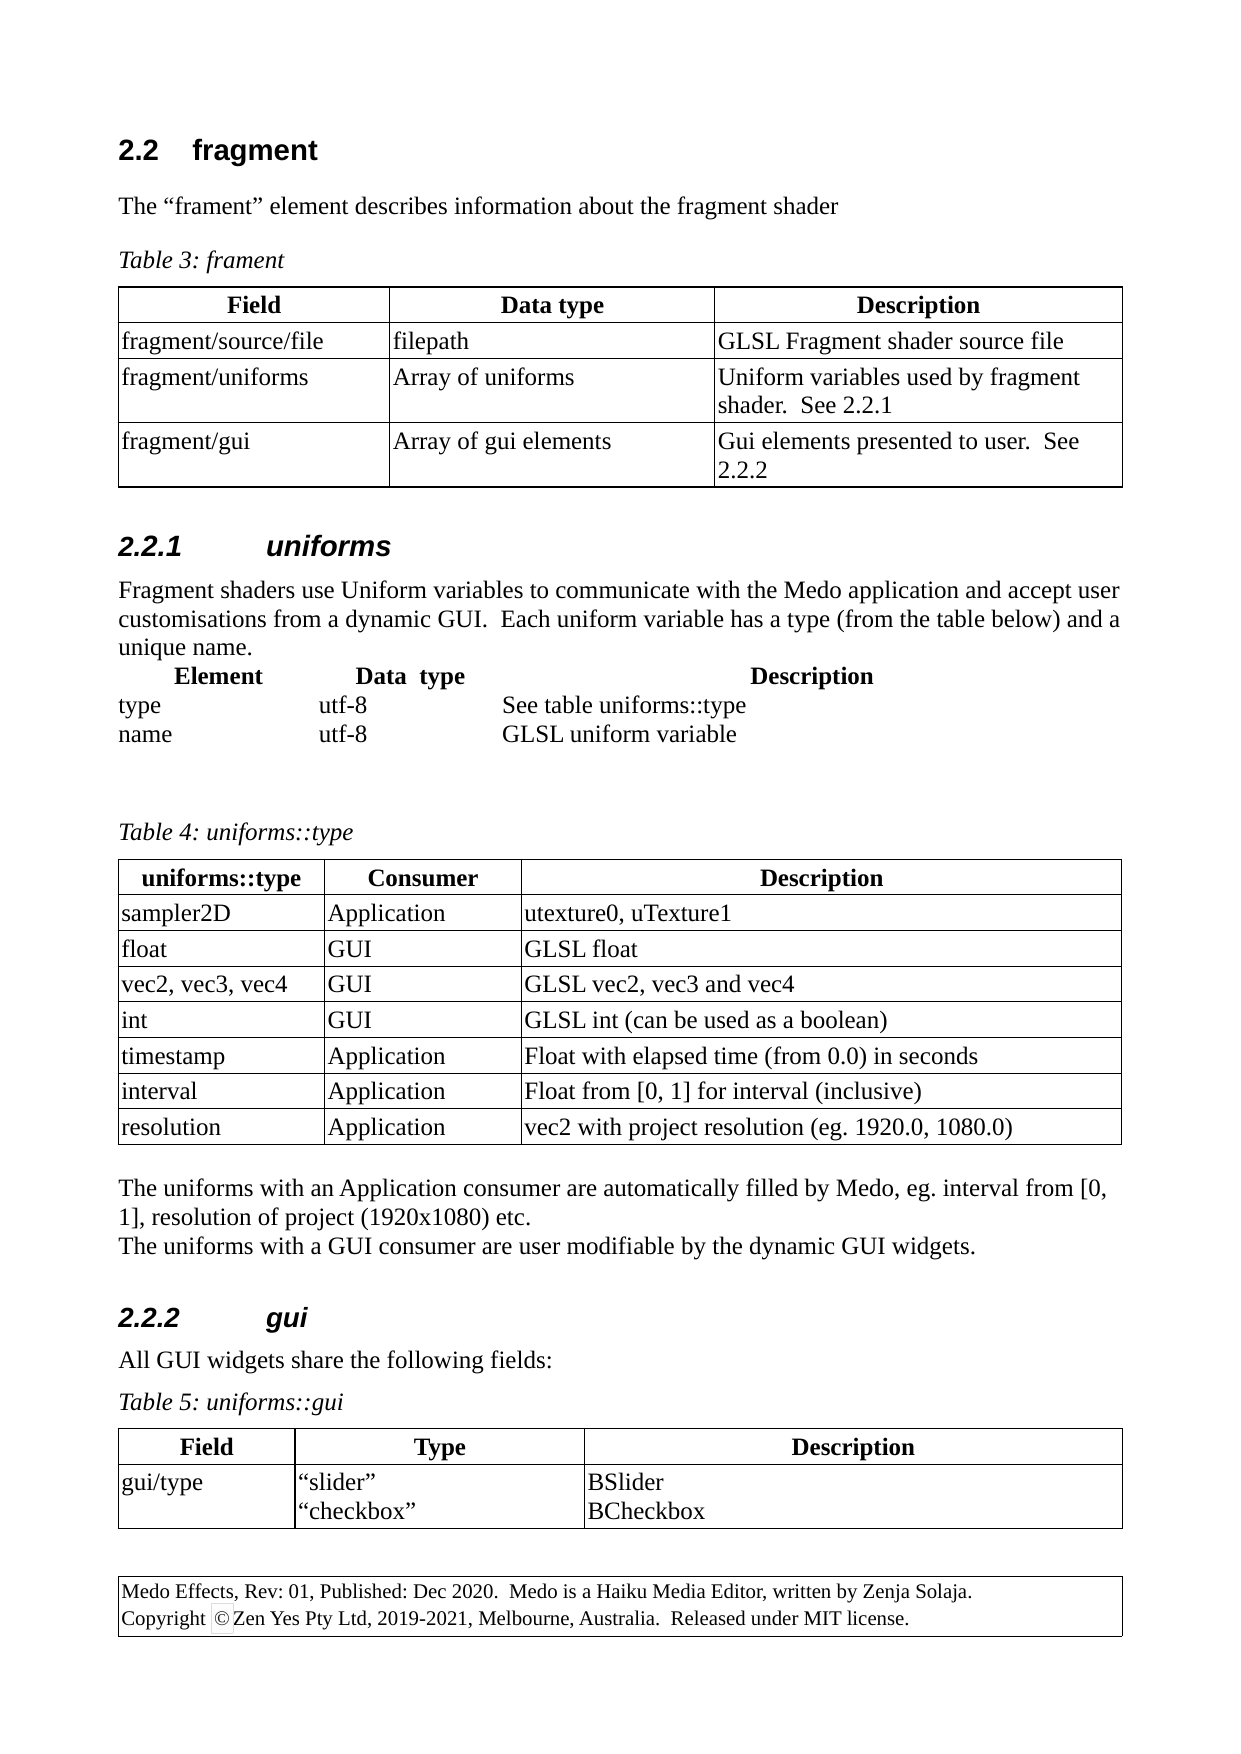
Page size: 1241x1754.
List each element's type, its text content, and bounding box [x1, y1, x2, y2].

table_header Element [118, 661, 319, 690]
table_cell GUI [325, 931, 521, 966]
text The “frament” element describes information about the fragment shader [118, 191, 1122, 220]
table_cell Float with elapsed time (from 0.0) in seconds [522, 1038, 1121, 1072]
table_cell Application [325, 1109, 521, 1144]
table_cell See table uniforms::type [502, 690, 1122, 719]
subtitle 2.2.1 uniforms [118, 529, 1122, 562]
table_cell Float from [0, 1] for interval (inclusive) [522, 1074, 1121, 1108]
table_cell GUI [325, 967, 521, 1001]
table_cell int [119, 1002, 324, 1037]
text Table 5: uniforms::gui [118, 1387, 1122, 1415]
table_cell Application [325, 895, 521, 930]
table_header Description [715, 288, 1122, 322]
text All GUI widgets share the following fields: [118, 1345, 1122, 1374]
table_cell sampler2D [119, 895, 324, 930]
text Table 3: frament [118, 245, 1122, 274]
table_cell filepath [390, 323, 714, 358]
table_header Type [296, 1429, 584, 1463]
subtitle 2.2.2 gui [118, 1301, 1122, 1333]
table_cell GLSL int (can be used as a boolean) [522, 1002, 1121, 1037]
table_cell name [118, 719, 319, 747]
table_cell fragment/uniforms [119, 359, 389, 422]
table_cell Uniform variables used by fragment shader. See 2.2.1 [715, 359, 1122, 422]
table_header Field [119, 1429, 294, 1463]
table_cell interval [119, 1074, 324, 1108]
table_cell fragment/gui [119, 423, 389, 486]
text Fragment shaders use Uniform variables to communicate with the Medo application and accept user customisations from a dynamic GUI. Each uniform variable has a type (from the table below) and a unique name. [118, 575, 1122, 661]
table_header Description [585, 1429, 1122, 1463]
table_cell utf-8 [319, 690, 502, 719]
table_header uniforms::type [119, 860, 324, 894]
table_cell Application [325, 1074, 521, 1108]
table_header Field [119, 288, 389, 322]
table_header Data type [319, 661, 502, 690]
table_cell timestamp [119, 1038, 324, 1072]
table_cell resolution [119, 1109, 324, 1144]
table_cell Array of uniforms [390, 359, 714, 422]
table_header Description [502, 661, 1122, 690]
text The uniforms with an Application consumer are automatically filled by Medo, eg. interval from [0, 1], resolution of project (1920x1080) etc. [118, 1173, 1122, 1231]
table_cell utexture0, uTexture1 [522, 895, 1121, 930]
table_cell utf-8 [319, 719, 502, 747]
table_cell vec2 with project resolution (eg. 1920.0, 1080.0) [522, 1109, 1121, 1144]
table_cell gui/type [119, 1465, 294, 1528]
table_cell GLSL Fragment shader source file [715, 323, 1122, 358]
table_cell float [119, 931, 324, 966]
table_cell Application [325, 1038, 521, 1072]
table_cell GLSL vec2, vec3 and vec4 [522, 967, 1121, 1001]
table_cell GLSL float [522, 931, 1121, 966]
table_cell type [118, 690, 319, 719]
table_cell Gui elements presented to user. See 2.2.2 [715, 423, 1122, 486]
table_header Data type [390, 288, 714, 322]
table_cell GUI [325, 1002, 521, 1037]
table_cell GLSL uniform variable [502, 719, 1122, 747]
subtitle 2.2 fragment [118, 133, 1122, 166]
table_header Description [522, 860, 1121, 894]
table_cell vec2, vec3, vec4 [119, 967, 324, 1001]
text Table 4: uniforms::type [118, 817, 1122, 846]
table_cell BSlider BCheckbox [585, 1465, 1122, 1528]
table_cell fragment/source/file [119, 323, 389, 358]
text The uniforms with a GUI consumer are user modifiable by the dynamic GUI widgets. [118, 1231, 1122, 1260]
table_header Consumer [325, 860, 521, 894]
table_cell “slider” “checkbox” [296, 1465, 584, 1528]
table_cell Array of gui elements [390, 423, 714, 486]
